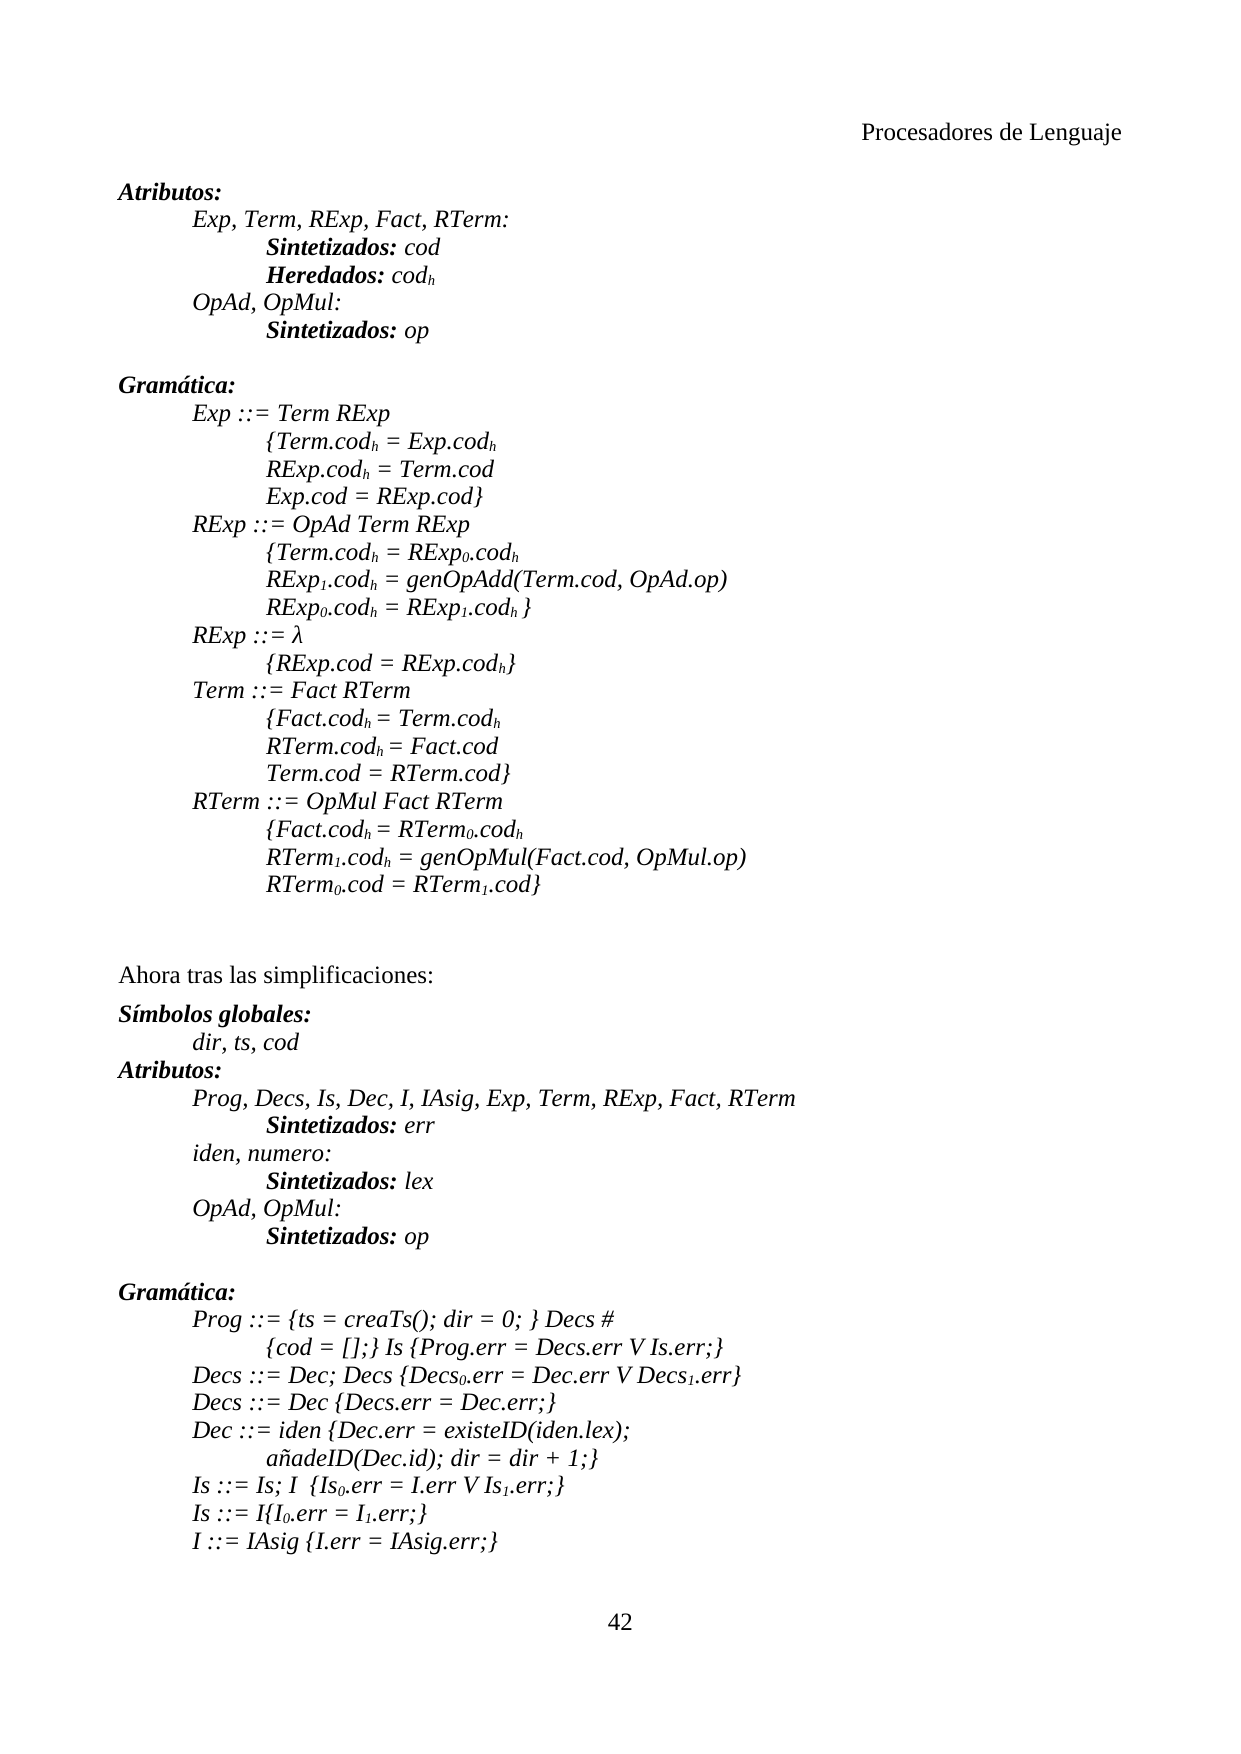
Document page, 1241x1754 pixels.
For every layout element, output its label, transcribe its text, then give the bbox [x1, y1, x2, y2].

text Ahora tras las simplificaciones: [118, 961, 1122, 989]
text Prog ::= {ts = creaTs(); dir = 0; } Decs # [118, 1305, 1122, 1333]
text Sintetizados: lex [118, 1167, 1122, 1194]
text RExp1.codh = genOpAdd(Term.cod, OpAd.op) [118, 566, 1122, 593]
text {Term.codh = RExp0.codh [118, 538, 1122, 566]
text Exp.cod = RExp.cod} [118, 482, 1122, 510]
text OpAd, OpMul: [118, 1194, 1122, 1222]
text Decs ::= Dec; Decs {Decs0.err = Dec.err V Decs1.err} [118, 1361, 1122, 1388]
text I ::= IAsig {I.err = IAsig.err;} [118, 1527, 1122, 1555]
text RTerm0.cod = RTerm1.cod} [118, 870, 1122, 898]
text Term.cod = RTerm.cod} [118, 759, 1122, 787]
text {cod = [];} Is {Prog.err = Decs.err V Is.err;} [118, 1333, 1122, 1361]
text Sintetizados: op [118, 1222, 1122, 1250]
text {RExp.cod = RExp.codh} [118, 649, 1122, 676]
text RExp ::= λ [118, 621, 1122, 649]
text dir, ts, cod [118, 1028, 1122, 1056]
text Sintetizados: op [118, 316, 1122, 344]
text añadeID(Dec.id); dir = dir + 1;} [118, 1444, 1122, 1472]
text Sintetizados: err [118, 1111, 1122, 1139]
text Is ::= I{I0.err = I1.err;} [118, 1499, 1122, 1527]
text iden, numero: [118, 1139, 1122, 1167]
text Exp ::= Term RExp [118, 399, 1122, 427]
text {Fact.codh = Term.codh [118, 704, 1122, 732]
text OpAd, OpMul: [118, 288, 1122, 316]
text RExp0.codh = RExp1.codh } [118, 593, 1122, 621]
text RTerm.codh = Fact.cod [118, 732, 1122, 759]
text {Term.codh = Exp.codh [118, 427, 1122, 455]
text Atributos: [118, 1056, 1122, 1084]
text RExp.codh = Term.cod [118, 455, 1122, 482]
text RTerm ::= OpMul Fact RTerm [118, 787, 1122, 815]
text Gramática: [118, 1278, 1122, 1305]
text RTerm1.codh = genOpMul(Fact.cod, OpMul.op) [118, 843, 1122, 870]
text Sintetizados: cod [118, 233, 1122, 261]
text Is ::= Is; I {Is0.err = I.err V Is1.err;} [118, 1472, 1122, 1499]
text Heredados: codh [118, 261, 1122, 288]
text Símbolos globales: [118, 1001, 1122, 1028]
text Atributos: [118, 178, 1122, 205]
text Prog, Decs, Is, Dec, I, IAsig, Exp, Term, RExp, Fact, RTerm [118, 1084, 1122, 1111]
text Dec ::= iden {Dec.err = existeID(iden.lex); [118, 1416, 1122, 1444]
text Gramática: [118, 372, 1122, 399]
text Decs ::= Dec {Decs.err = Dec.err;} [118, 1388, 1122, 1416]
text Term ::= Fact RTerm [118, 676, 1122, 704]
text RExp ::= OpAd Term RExp [118, 510, 1122, 538]
text Exp, Term, RExp, Fact, RTerm: [118, 205, 1122, 233]
text {Fact.codh = RTerm0.codh [118, 815, 1122, 843]
